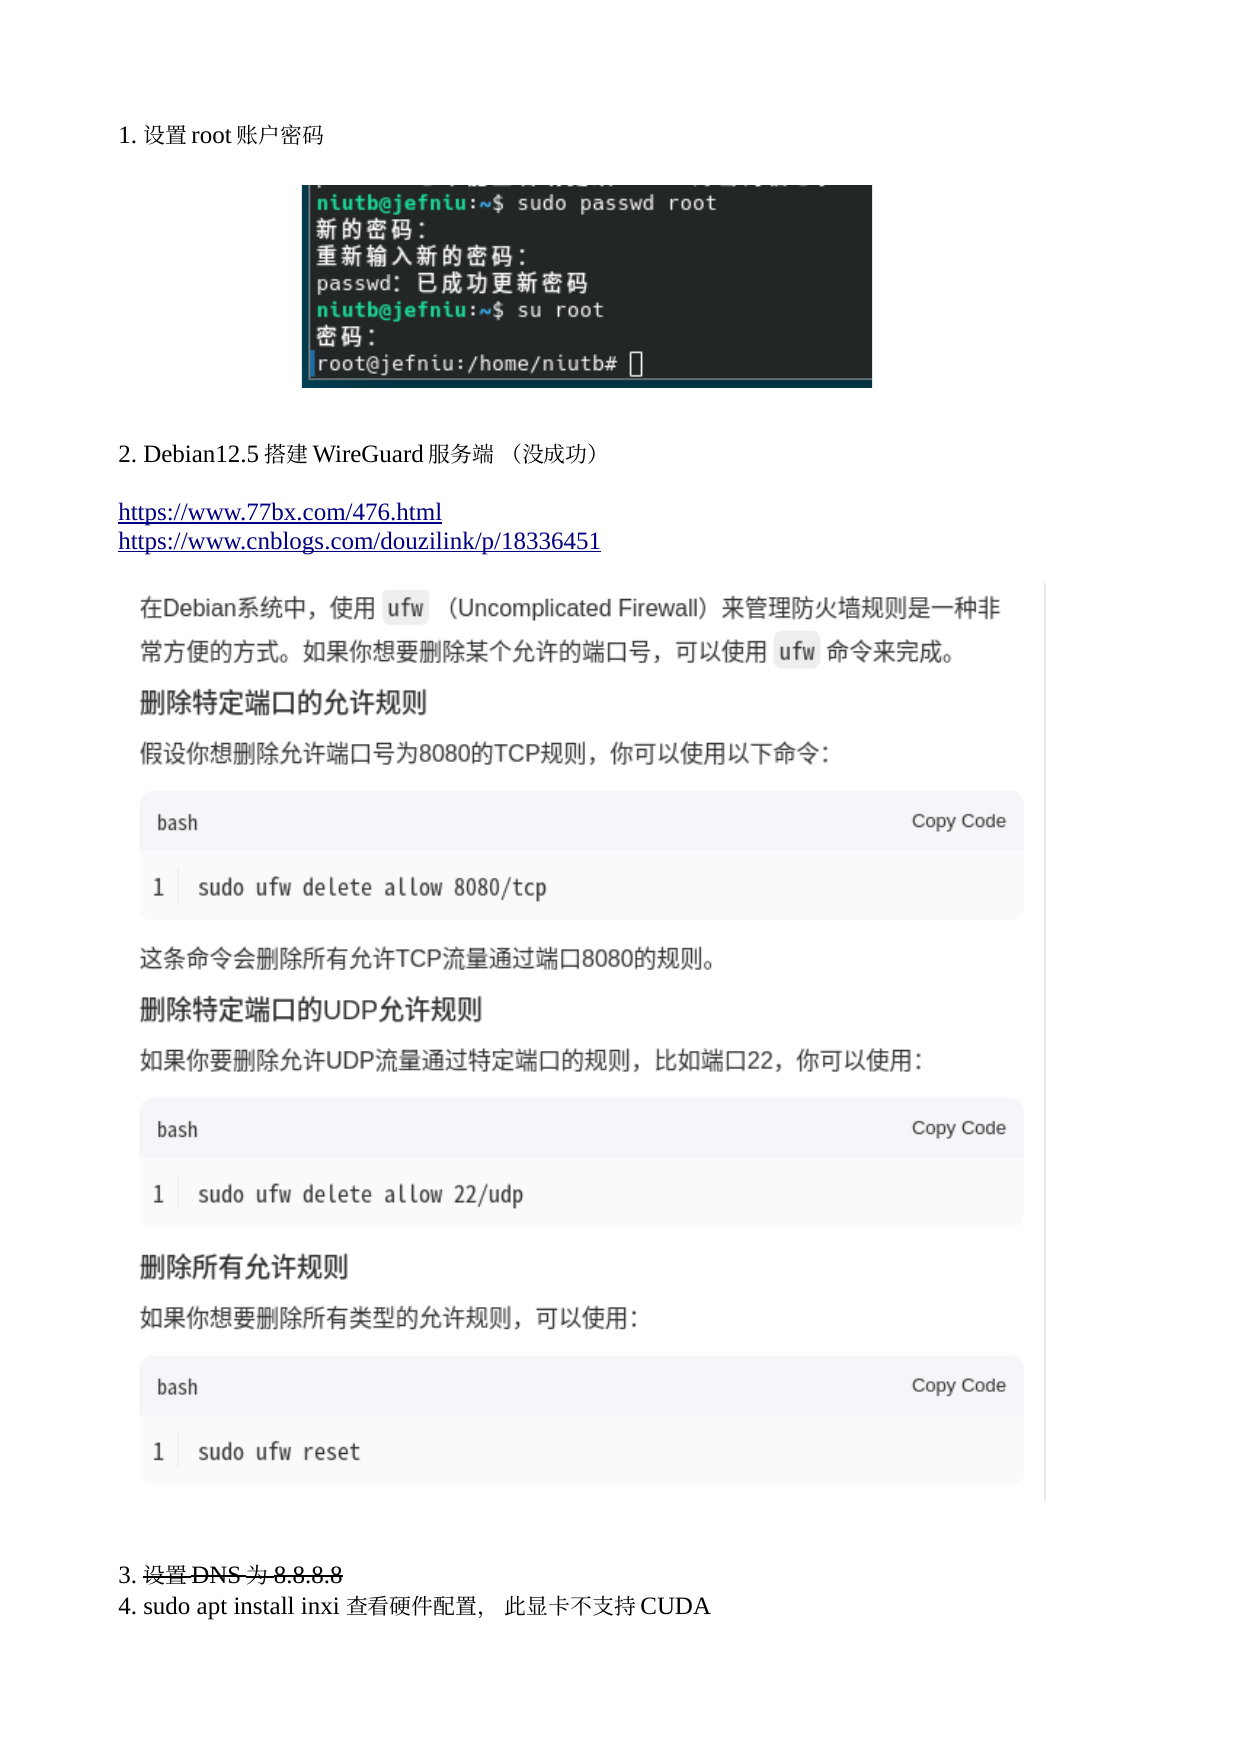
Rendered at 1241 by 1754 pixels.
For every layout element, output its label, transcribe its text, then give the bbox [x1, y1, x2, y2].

picture [309, 185, 873, 380]
text 4. sudo apt install inxi 查看硬件配置， 此显卡不支持CUDA [118, 1589, 1122, 1621]
picture [118, 583, 1123, 1501]
text https://www.cnblogs.com/douzilink/p/18336451 [118, 526, 1122, 555]
text 2. Debian12.5搭建WireGuard服务端 （没成功） [118, 437, 1122, 468]
text 1. 设置root账户密码 [118, 118, 1122, 149]
text https://www.77bx.com/476.html [118, 497, 1122, 526]
text 3. 设置DNS为 8.8.8.8 [118, 1558, 1122, 1589]
